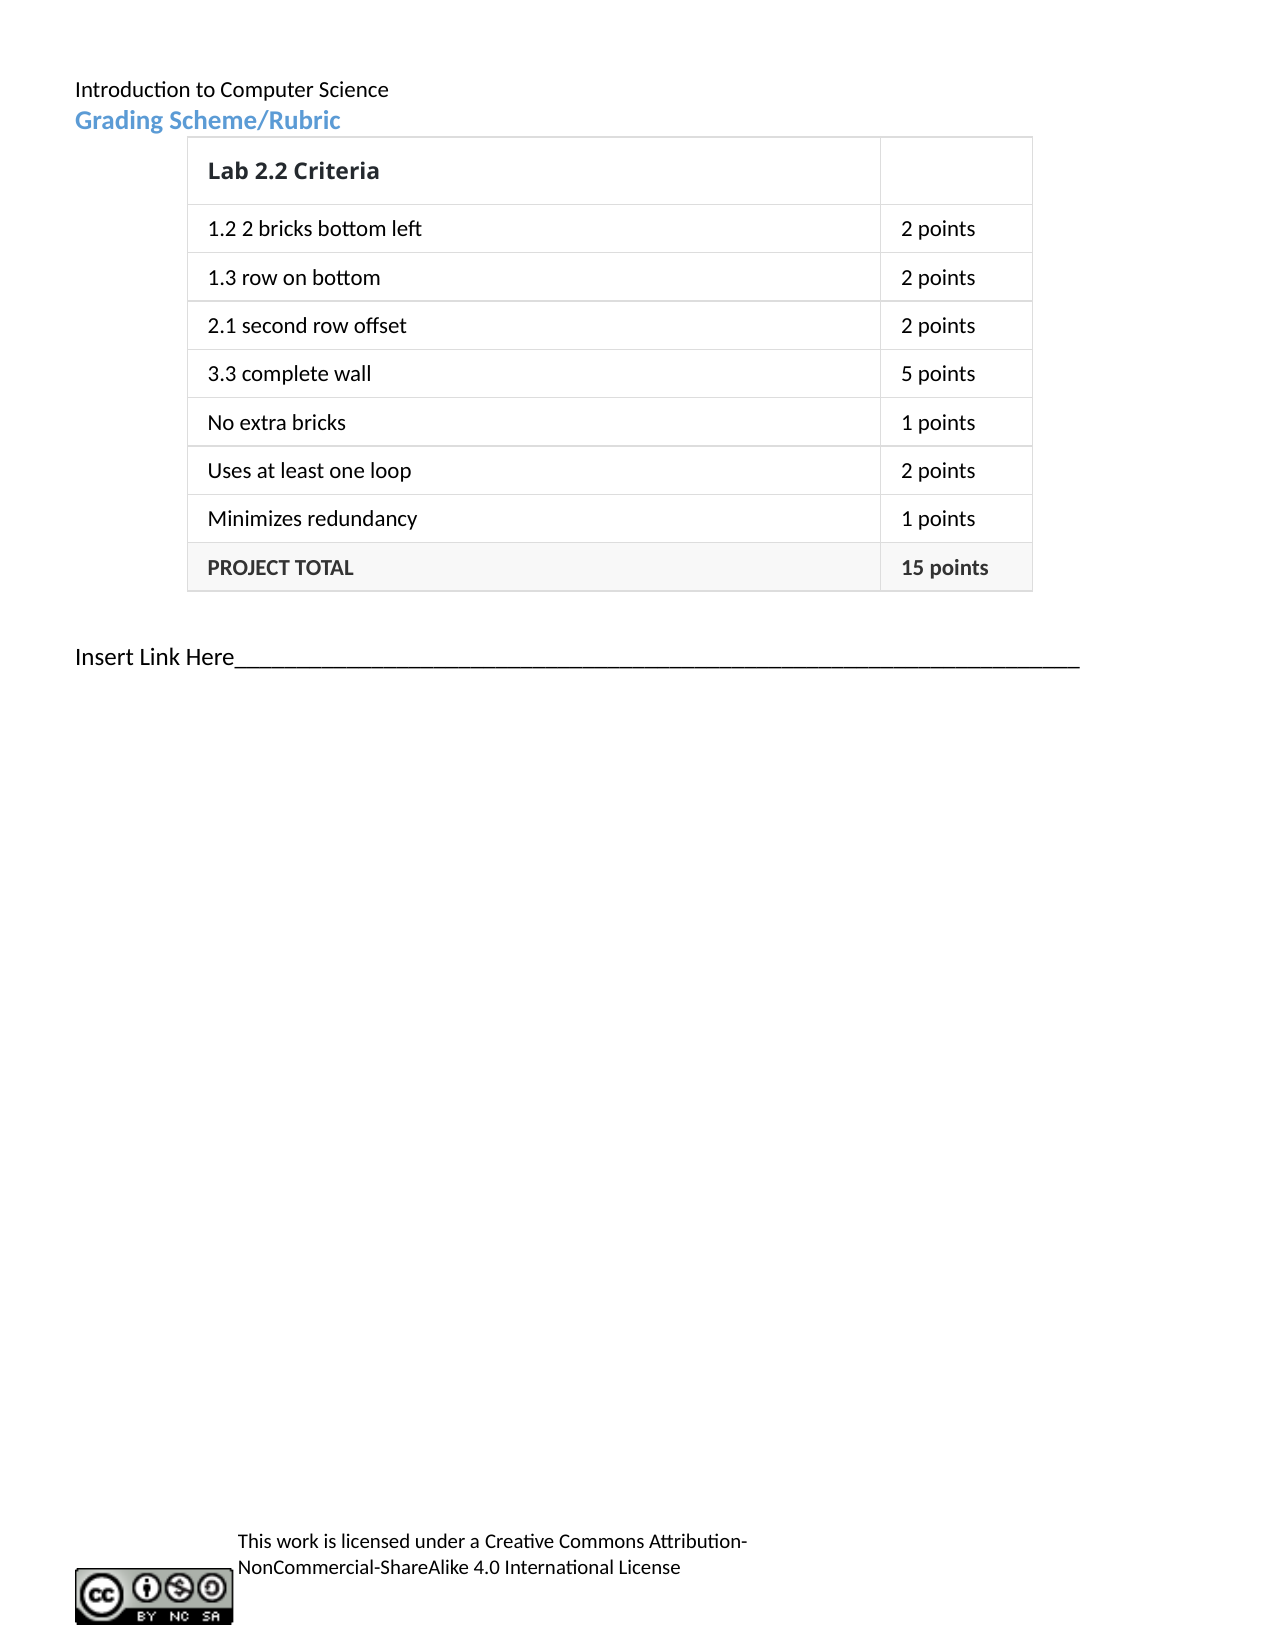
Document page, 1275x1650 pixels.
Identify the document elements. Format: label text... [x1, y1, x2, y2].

table_cell 1 points [881, 398, 1032, 445]
subtitle Grading Scheme/Rubric [75, 103, 1200, 136]
picture [75, 1568, 234, 1625]
table_cell 2 points [881, 447, 1032, 493]
table_cell Uses at least one loop [188, 447, 880, 493]
table_cell 1 points [881, 495, 1032, 542]
table_cell No extra bricks [188, 398, 880, 445]
table_cell 2.1 second row offset [188, 302, 880, 348]
table_cell 2 points [881, 205, 1032, 252]
table_cell 2 points [881, 253, 1032, 300]
table_cell 5 points [881, 350, 1032, 397]
text Insert Link Here____________________________________________________________________ [75, 641, 1200, 672]
table_cell 15 points [881, 543, 1032, 590]
table_cell PROJECT TOTAL [188, 543, 880, 590]
table_header [881, 138, 1032, 203]
table_cell 1.3 row on bottom [188, 253, 880, 300]
table_cell 1.2 2 bricks bottom left [188, 205, 880, 252]
table_cell 3.3 complete wall [188, 350, 880, 397]
table_cell 2 points [881, 302, 1032, 348]
table_header Lab 2.2 Criteria [188, 138, 880, 203]
table_cell Minimizes redundancy [188, 495, 880, 542]
